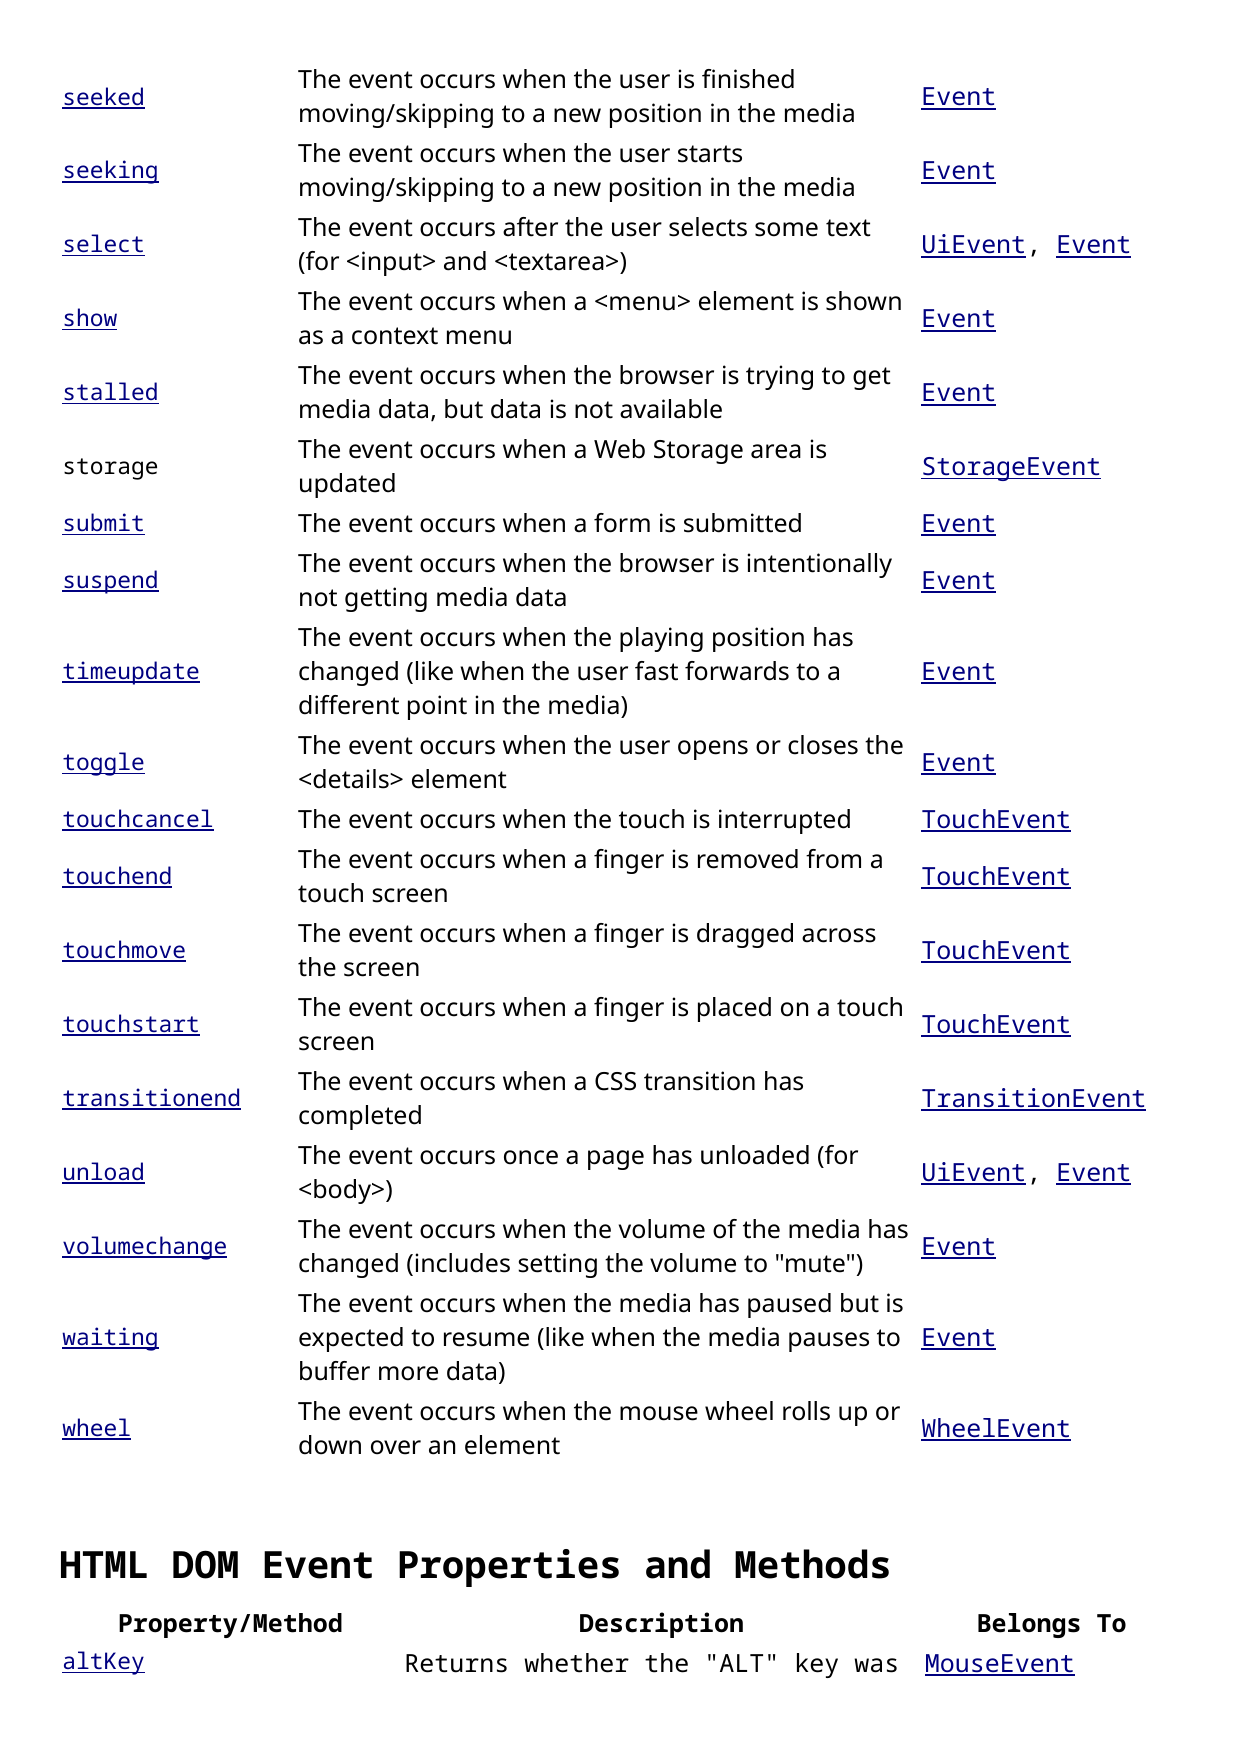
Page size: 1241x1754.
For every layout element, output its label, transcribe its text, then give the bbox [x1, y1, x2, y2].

table_cell Event [918, 355, 1181, 429]
table_cell The event occurs when a Web Storage area is updated [295, 429, 918, 503]
table_header Property/Method [59, 1603, 401, 1642]
table_cell Event [918, 617, 1181, 725]
table_cell select [59, 207, 295, 281]
table_cell TouchEvent [918, 986, 1181, 1060]
table_cell stalled [59, 355, 295, 429]
table_cell Event [918, 1208, 1181, 1282]
table_cell suspend [59, 543, 295, 617]
table_cell The event occurs when the user starts moving/skipping to a new position in the media [295, 133, 918, 207]
table_cell The event occurs when the mouse wheel rolls up or down over an element [295, 1390, 918, 1464]
table_cell toggle [59, 725, 295, 799]
table_cell touchmove [59, 913, 295, 986]
table_cell TouchEvent [918, 799, 1181, 838]
table_cell The event occurs when a finger is placed on a touch screen [295, 986, 918, 1060]
table_cell Event [918, 133, 1181, 207]
table_cell volumechange [59, 1208, 295, 1282]
table_cell TransitionEvent [918, 1060, 1181, 1134]
table_cell seeked [59, 59, 295, 133]
table_cell seeking [59, 133, 295, 207]
table_cell WheelEvent [918, 1390, 1181, 1464]
table_cell The event occurs when the user opens or closes the <details> element [295, 725, 918, 799]
table_cell The event occurs when the volume of the media has changed (includes setting the volume to "mute") [295, 1208, 918, 1282]
table_cell waiting [59, 1282, 295, 1390]
table_cell altKey [59, 1642, 401, 1682]
table_cell show [59, 281, 295, 355]
table_cell Event [918, 503, 1181, 543]
table_cell Event [918, 1282, 1181, 1390]
table_cell touchstart [59, 986, 295, 1060]
table_cell The event occurs when a CSS transition has completed [295, 1060, 918, 1134]
table_cell timeupdate [59, 617, 295, 725]
table_cell Event [918, 281, 1181, 355]
table_cell submit [59, 503, 295, 543]
table_cell transitionend [59, 1060, 295, 1134]
table_cell Event [918, 543, 1181, 617]
table_cell The event occurs when the browser is intentionally not getting media data [295, 543, 918, 617]
table_header Belongs To [922, 1603, 1181, 1642]
table_cell The event occurs once a page has unloaded (for <body>) [295, 1134, 918, 1208]
table_cell The event occurs when a form is submitted [295, 503, 918, 543]
table_cell The event occurs when a <menu> element is shown as a context menu [295, 281, 918, 355]
table_cell TouchEvent [918, 913, 1181, 986]
table_cell The event occurs when the playing position has changed (like when the user fast forwards to a different point in the media) [295, 617, 918, 725]
table_cell The event occurs when the user is finished moving/skipping to a new position in the media [295, 59, 918, 133]
table_cell The event occurs when the media has paused but is expected to resume (like when the media pauses to buffer more data) [295, 1282, 918, 1390]
table_cell The event occurs when the browser is trying to get media data, but data is not available [295, 355, 918, 429]
table_cell UiEvent, Event [918, 207, 1181, 281]
table_cell Event [918, 59, 1181, 133]
table_cell Event [918, 725, 1181, 799]
subtitle HTML DOM Event Properties and Methods [59, 1539, 1181, 1590]
table_cell wheel [59, 1390, 295, 1464]
table_cell Returns whether the "ALT" key was [401, 1642, 922, 1682]
table_cell storage [59, 429, 295, 503]
table_cell touchend [59, 839, 295, 912]
table_cell MouseEvent [922, 1642, 1181, 1682]
table_cell The event occurs when a finger is removed from a touch screen [295, 839, 918, 912]
table_cell The event occurs after the user selects some text (for <input> and <textarea>) [295, 207, 918, 281]
table_cell The event occurs when a finger is dragged across the screen [295, 913, 918, 986]
table_cell touchcancel [59, 799, 295, 838]
table_cell The event occurs when the touch is interrupted [295, 799, 918, 838]
table_cell UiEvent, Event [918, 1134, 1181, 1208]
table_header Description [401, 1603, 922, 1642]
table_cell TouchEvent [918, 839, 1181, 912]
table_cell StorageEvent [918, 429, 1181, 503]
table_cell unload [59, 1134, 295, 1208]
